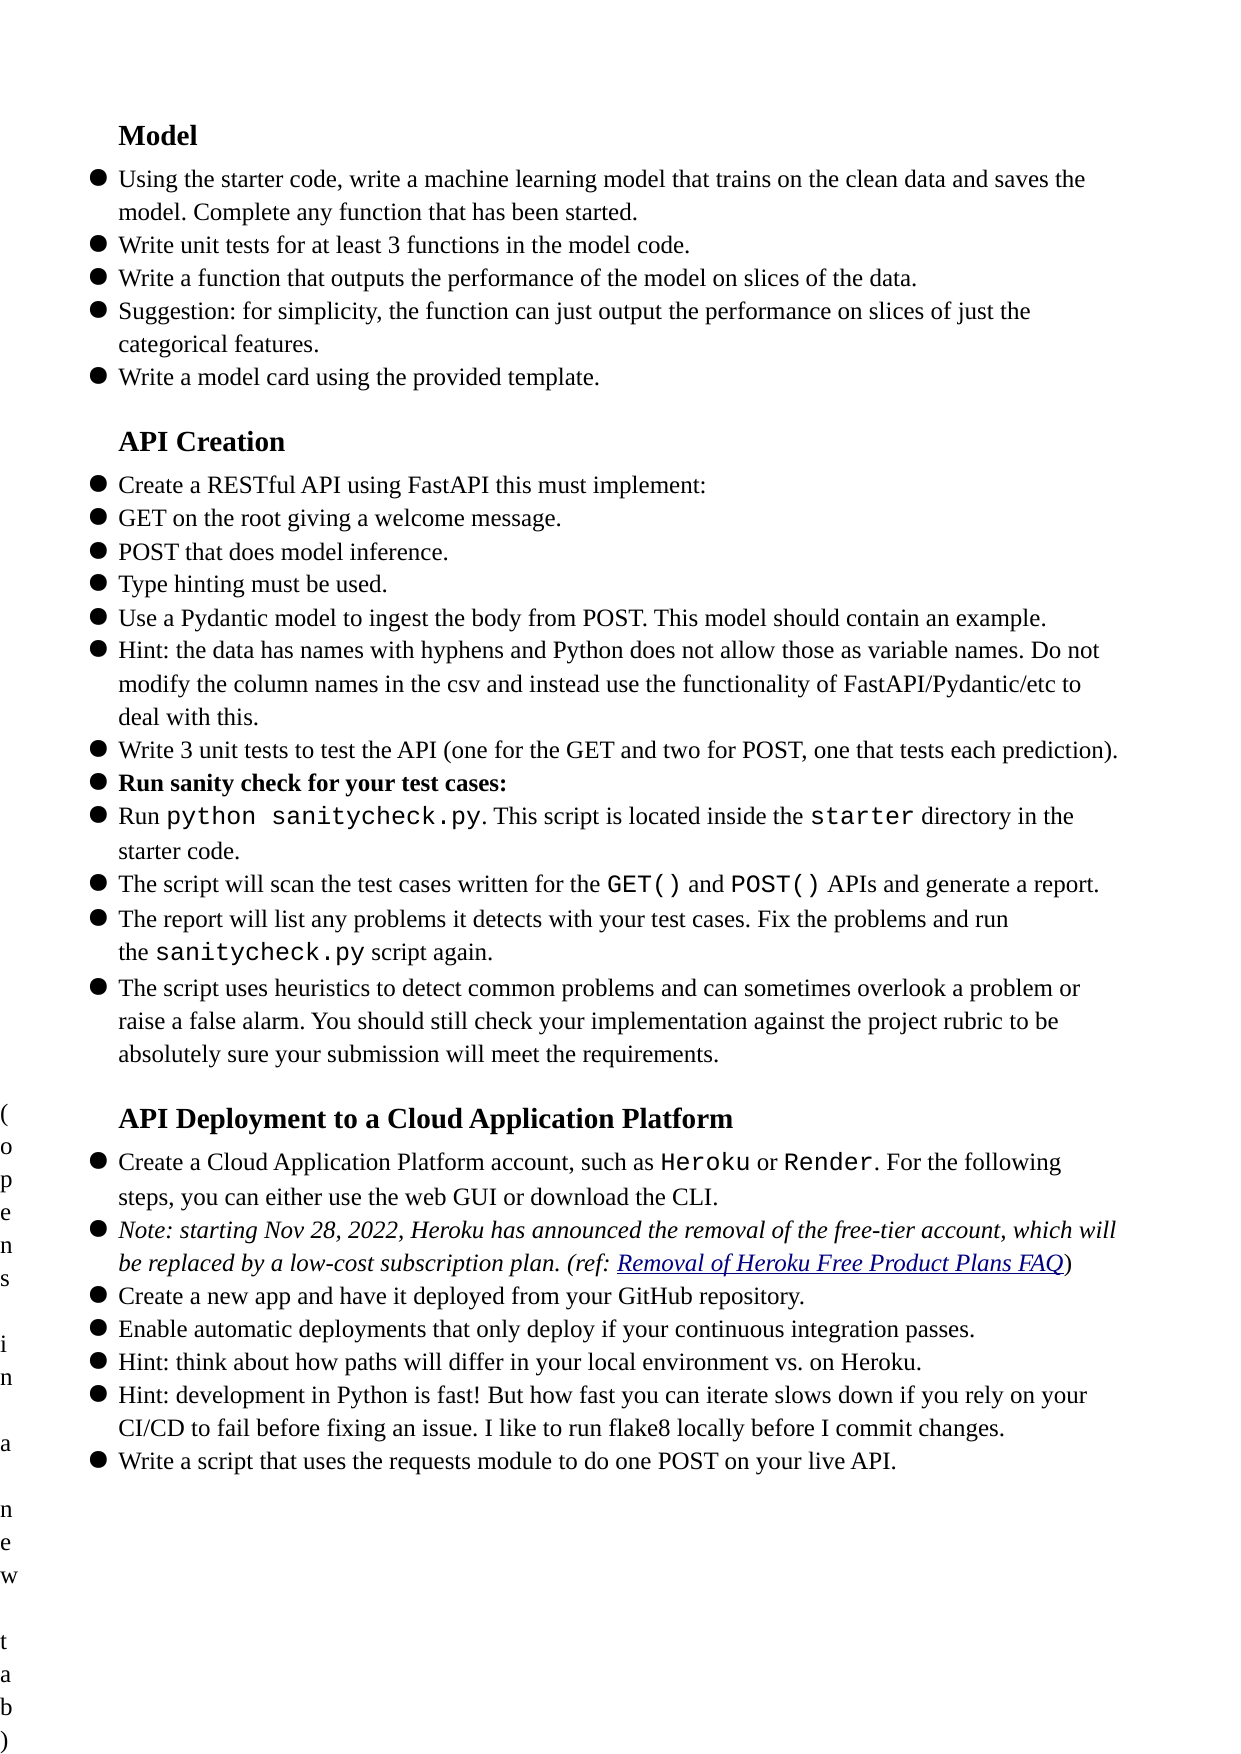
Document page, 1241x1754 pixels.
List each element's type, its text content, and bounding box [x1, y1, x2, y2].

list Run python sanitycheck.py. This script is located inside the starter directory in the starter code. [118, 801, 1122, 864]
list Use a Pydantic model to ingest the body from POST. This model should contain an example. [118, 603, 1122, 631]
list Suggestion: for simplicity, the function can just output the performance on slices of just the categorical features. [118, 296, 1122, 358]
list Run sanity check for your test cases: [118, 768, 1122, 796]
list GET on the root giving a welcome message. [118, 503, 1122, 532]
subtitle API Creation [118, 424, 1122, 458]
list Hint: think about how paths will differ in your local environment vs. on Heroku. [118, 1347, 1122, 1376]
list Write a script that uses the requests module to do one POST on your live API. [118, 1446, 1122, 1475]
list Write a function that outputs the performance of the model on slices of the data. [118, 263, 1122, 292]
list Create a Cloud Application Platform account, such as Heroku or Render. For the following steps, you can either use the web GUI or download the CLI. [118, 1147, 1122, 1211]
list Enable automatic deployments that only deploy if your continuous integration passes. [118, 1314, 1122, 1343]
list Create a RESTful API using FastAPI this must implement: [118, 471, 1122, 499]
list The script will scan the test cases written for the GET() and POST() APIs and generate a report. [118, 869, 1122, 900]
list Hint: the data has names with hyphens and Python does not allow those as variable names. Do not modify the column names in the csv and instead use the functionality of FastAPI/Pydantic/etc to deal with this. [118, 636, 1122, 730]
list Hint: development in Python is fast! But how fast you can iterate slows down if you rely on your CI/CD to fail before fixing an issue. I like to run flake8 locally before I commit changes. [118, 1380, 1122, 1442]
subtitle Model [118, 118, 1122, 152]
list POST that does model inference. [118, 537, 1122, 565]
list Write a model card using the provided template. [118, 362, 1122, 391]
list The report will list any problems it detects with your test cases. Fix the problems and run the sanitycheck.py script again. [118, 904, 1122, 968]
list Write unit tests for at least 3 functions in the model code. [118, 230, 1122, 259]
list Type hinting must be used. [118, 569, 1122, 598]
list Using the starter code, write a machine learning model that trains on the clean data and saves the model. Complete any function that has been started. [118, 164, 1122, 226]
subtitle API Deployment to a Cloud Application Platform [118, 1101, 1122, 1134]
list Write 3 unit tests to test the API (one for the GET and two for POST, one that tests each prediction). [118, 735, 1122, 763]
list The script uses heuristics to detect common problems and can sometimes overlook a problem or raise a false alarm. You should still check your implementation against the project rubric to be absolutely sure your submission will meet the requirements. [118, 973, 1122, 1067]
list Create a new app and have it deployed from your GitHub repository. [118, 1281, 1122, 1310]
list Note: starting Nov 28, 2022, Heroku has announced the removal of the free-tier account, which will be replaced by a low-cost subscription plan. (ref: Removal of Heroku Free Product Plans FAQ) [118, 1215, 1122, 1277]
